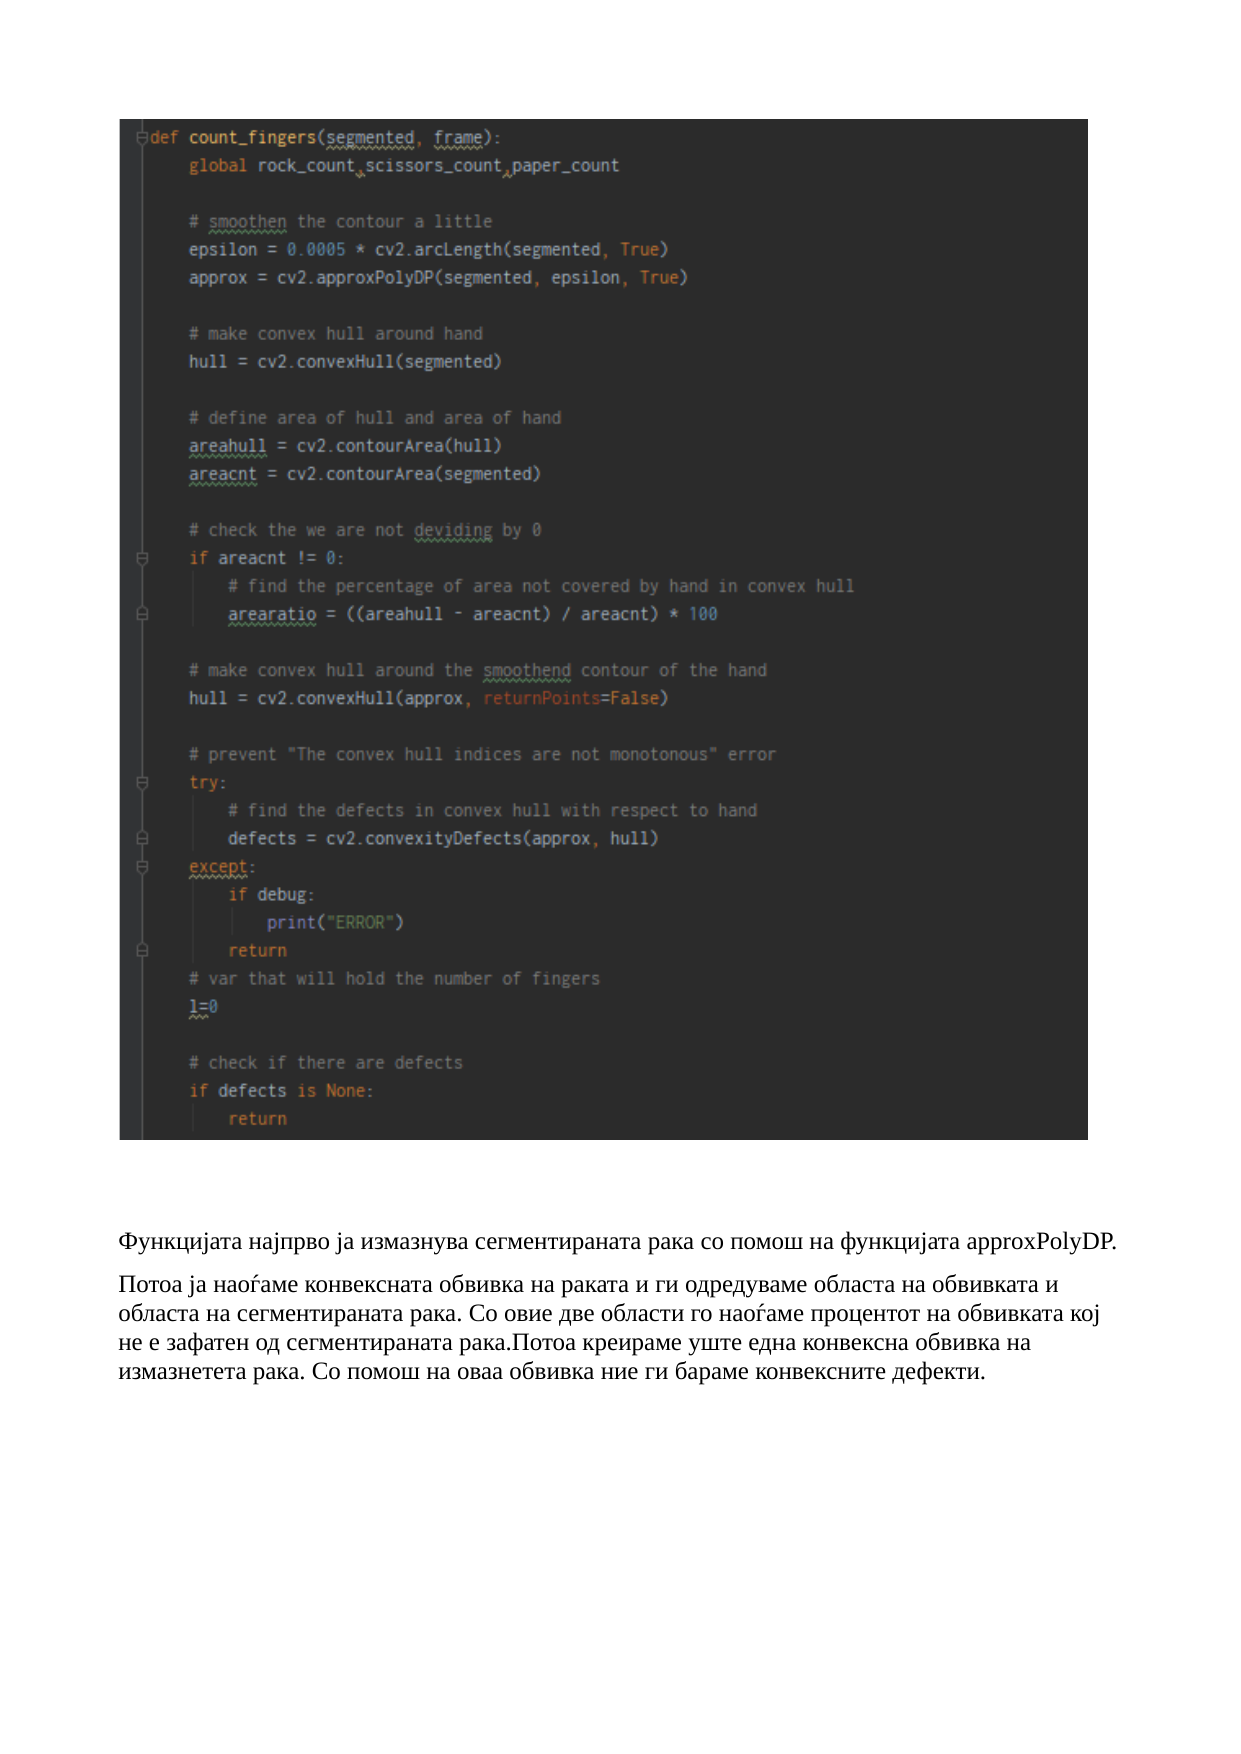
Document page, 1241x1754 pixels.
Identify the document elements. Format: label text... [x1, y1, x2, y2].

text Потоа ја наоѓаме конвексната обвивка на раката и ги одредуваме областа на обвивката и областа на сегментираната рака. Со овие две области го наоѓаме процентот на обвивката кој не е зафатен од сегментираната рака.Потоа креираме уште една конвексна обвивка на измазнетета рака. Со помош на оваа обвивка ние ги бараме конвексните дефекти. [118, 1269, 1122, 1384]
picture [119, 119, 1088, 1140]
text Функцијата најпрво ја измазнува сегментираната рака со помош на функцијата approxPolyDP. [118, 1226, 1122, 1255]
